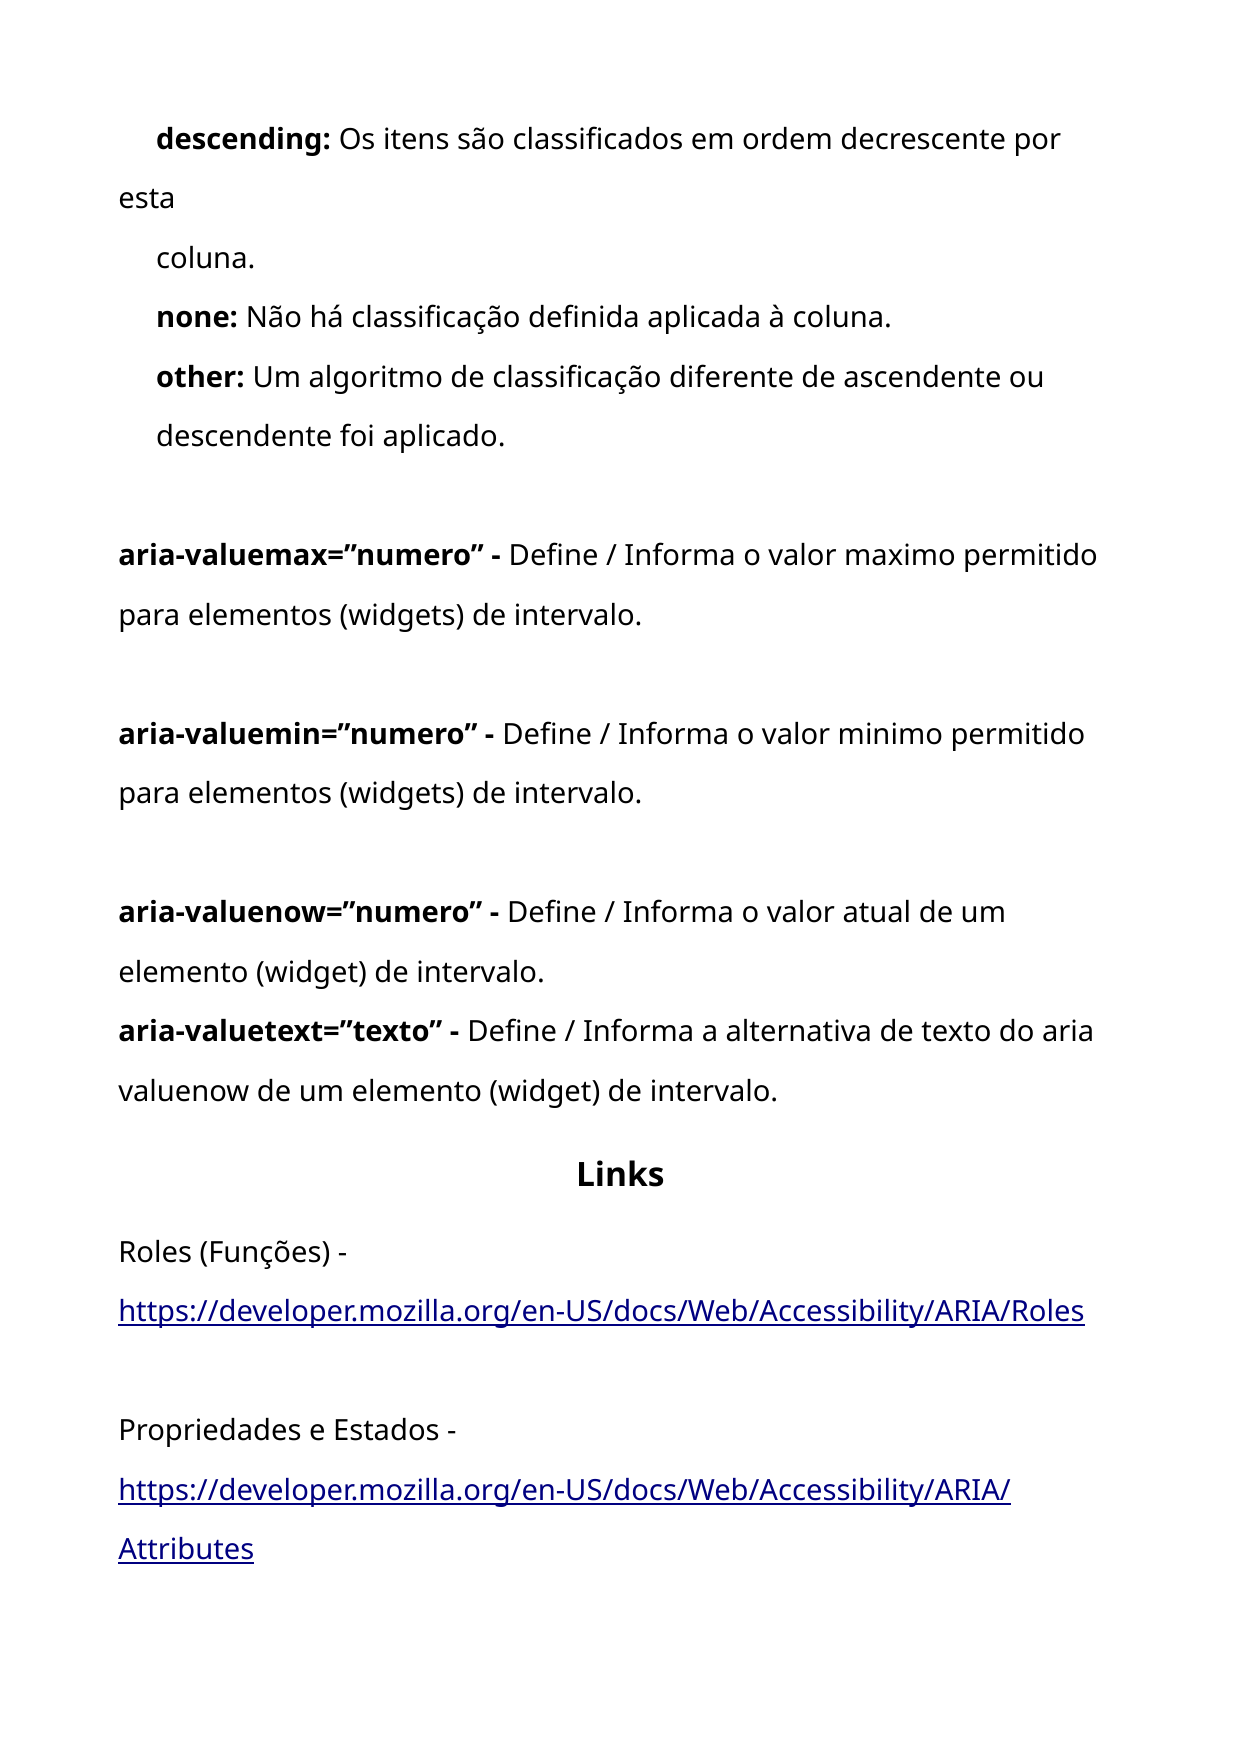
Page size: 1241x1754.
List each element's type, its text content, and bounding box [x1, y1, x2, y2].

text aria-valuemin=”numero” - Define / Informa o valor minimo permitido para elementos (widgets) de intervalo. [118, 713, 1122, 812]
text https://developer.mozilla.org/en-US/docs/Web/Accessibility/ARIA/Attributes [118, 1469, 1122, 1568]
text descending: Os itens são classificados em ordem decrescente por esta [118, 118, 1122, 217]
subtitle Links [118, 1150, 1122, 1196]
text descendente foi aplicado. [118, 416, 1122, 455]
text other: Um algoritmo de classificação diferente de ascendente ou [118, 356, 1122, 396]
text coluna. [118, 237, 1122, 277]
text Propriedades e Estados - [118, 1409, 1122, 1449]
text aria-valuetext=”texto” - Define / Informa a alternativa de texto do aria valuenow de um elemento (widget) de intervalo. [118, 1010, 1122, 1109]
text aria-valuemax=”numero” - Define / Informa o valor maximo permitido para elementos (widgets) de intervalo. [118, 534, 1122, 634]
text Roles (Funções) - https://developer.mozilla.org/en-US/docs/Web/Accessibility/ARIA/Roles [118, 1231, 1122, 1330]
text none: Não há classificação definida aplicada à coluna. [118, 297, 1122, 336]
text aria-valuenow=”numero” - Define / Informa o valor atual de um elemento (widget) de intervalo. [118, 891, 1122, 991]
